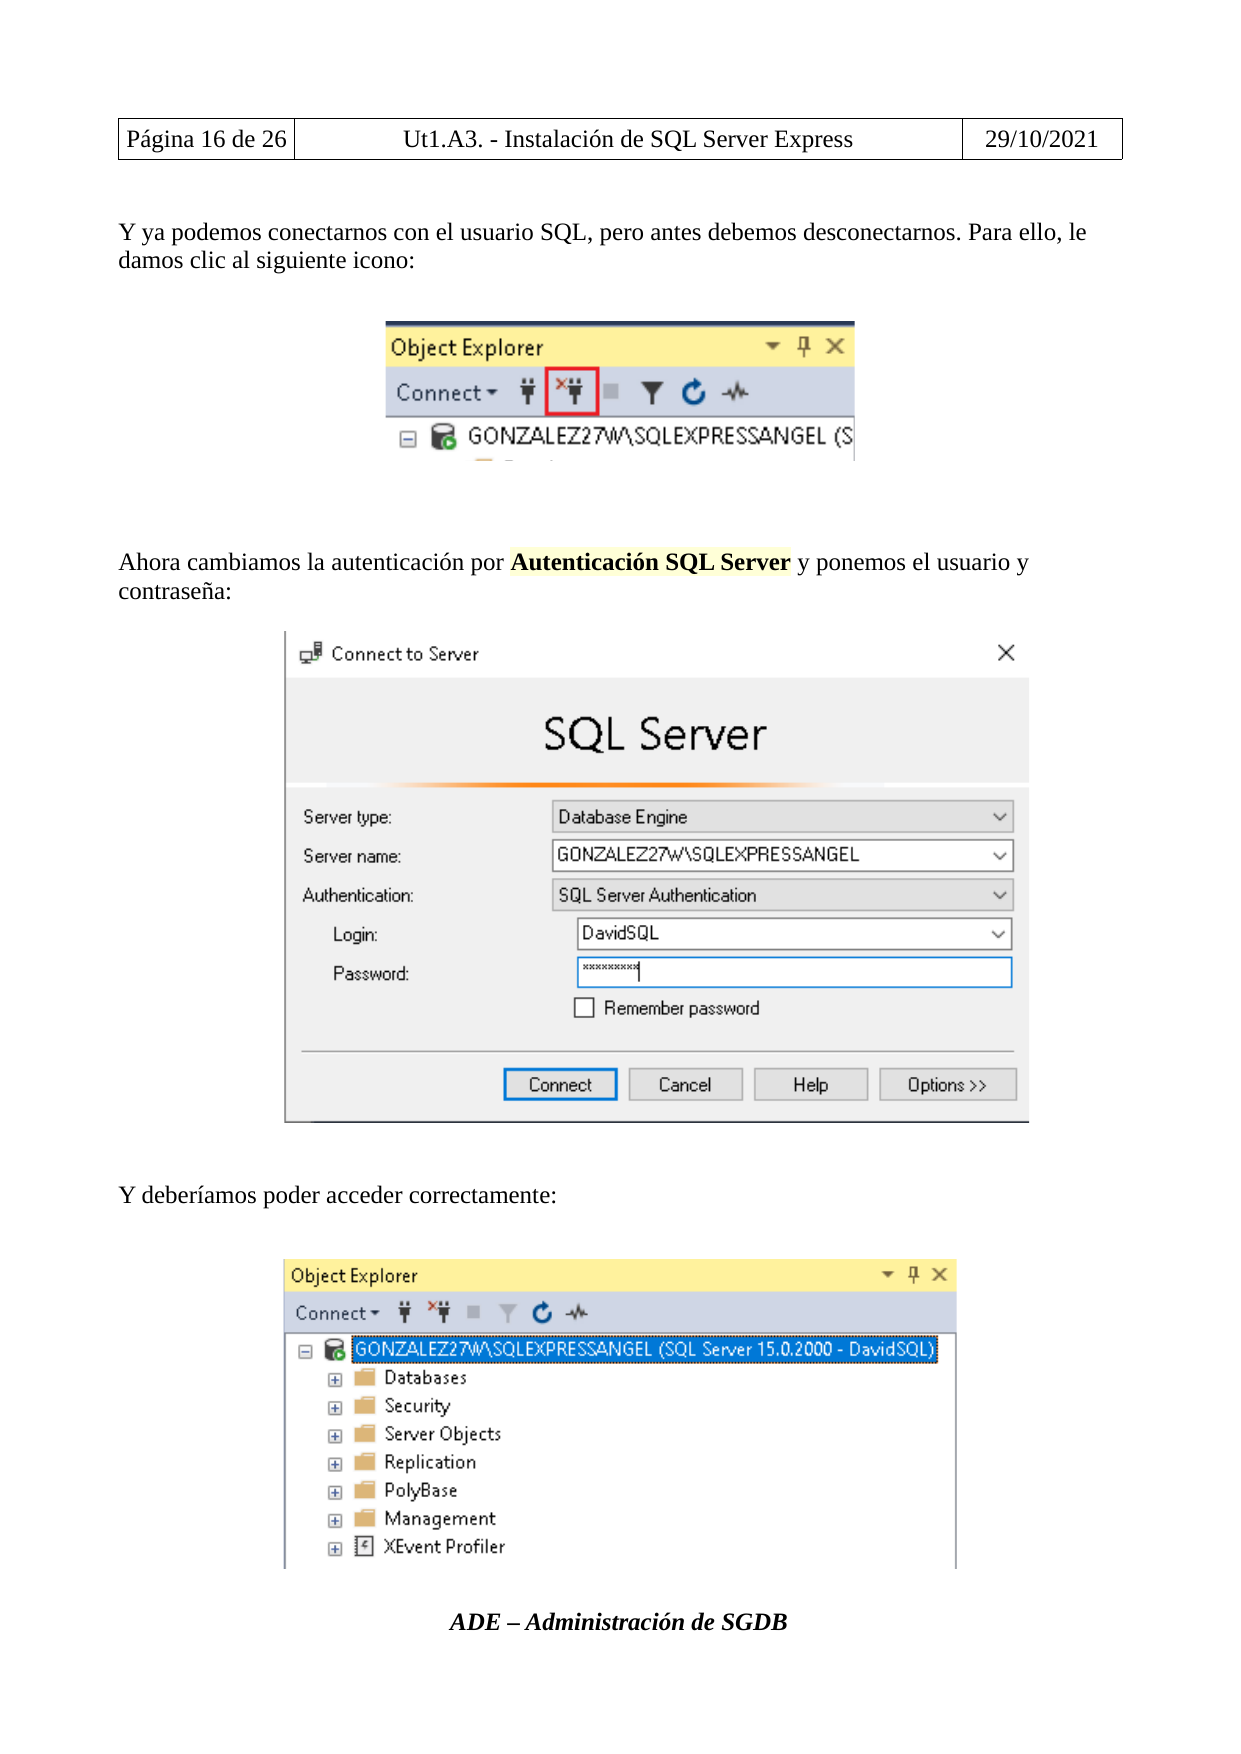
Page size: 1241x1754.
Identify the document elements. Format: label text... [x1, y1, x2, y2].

text Ahora cambiamos la autenticación por Autenticación SQL Server y ponemos el usuario y contraseña: [118, 547, 1122, 605]
picture [385, 321, 855, 461]
text Y ya podemos conectarnos con el usuario SQL, pero antes debemos desconectarnos. Para ello, le damos clic al siguiente icono: [118, 217, 1122, 274]
picture [283, 631, 1030, 1123]
text Y deberíamos poder acceder correctamente: [118, 1180, 1122, 1209]
picture [283, 1259, 957, 1569]
